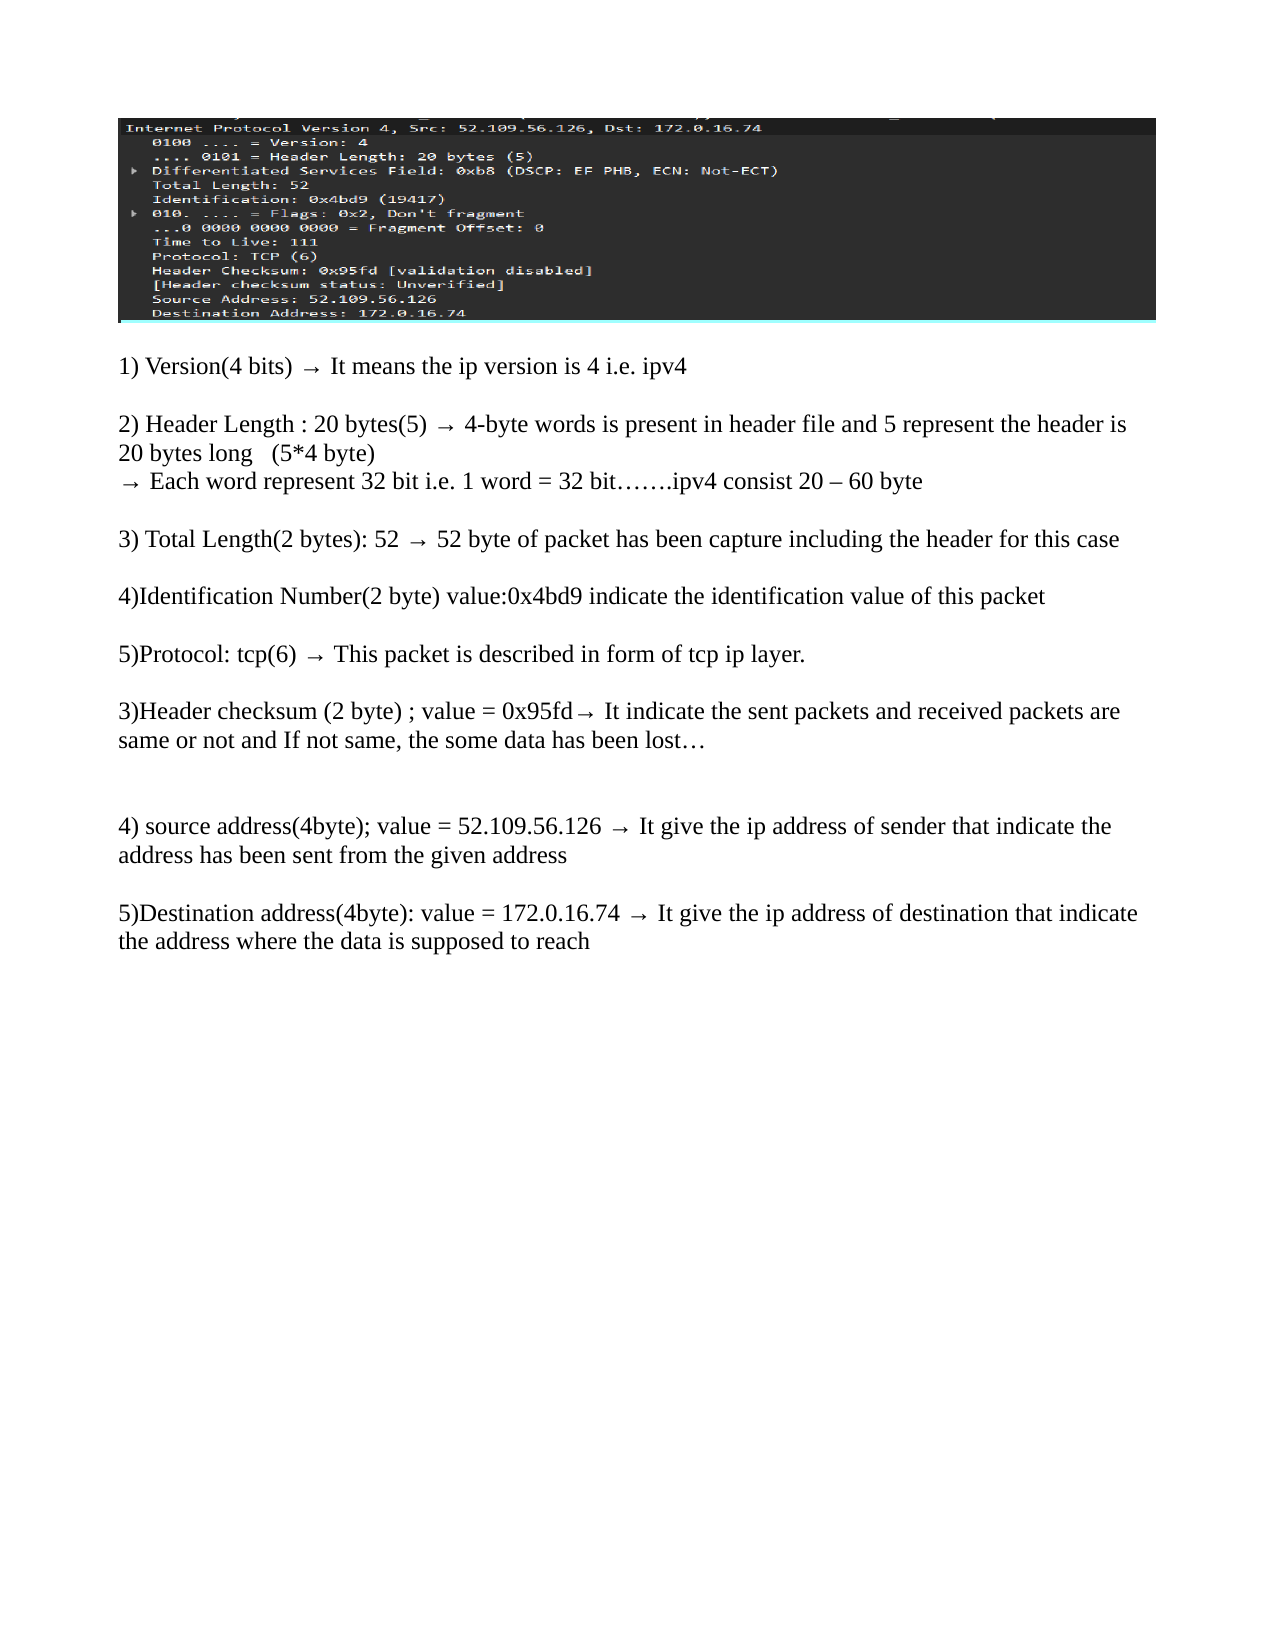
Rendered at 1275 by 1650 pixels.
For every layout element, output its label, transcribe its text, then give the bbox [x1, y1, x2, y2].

text 3)Header checksum (2 byte) ; value = 0x95fd→ It indicate the sent packets and received packets are same or not and If not same, the some data has been lost… [118, 696, 1157, 754]
text 5)Destination address(4byte): value = 172.0.16.74 → It give the ip address of destination that indicate the address where the data is supposed to reach [118, 898, 1157, 955]
picture [118, 118, 1157, 323]
text 1) Version(4 bits) → It means the ip version is 4 i.e. ipv4 [118, 351, 1157, 380]
text → Each word represent 32 bit i.e. 1 word = 32 bit…….ipv4 consist 20 – 60 byte [118, 466, 1157, 495]
text 5)Protocol: tcp(6) → This packet is described in form of tcp ip layer. [118, 639, 1157, 668]
text 4)Identification Number(2 byte) value:0x4bd9 indicate the identification value of this packet [118, 581, 1157, 610]
text 3) Total Length(2 bytes): 52 → 52 byte of packet has been capture including the header for this case [118, 524, 1157, 553]
text 2) Header Length : 20 bytes(5) → 4-byte words is present in header file and 5 represent the header is 20 bytes long (5*4 byte) [118, 409, 1157, 466]
text 4) source address(4byte); value = 52.109.56.126 → It give the ip address of sender that indicate the address has been sent from the given address [118, 811, 1157, 869]
